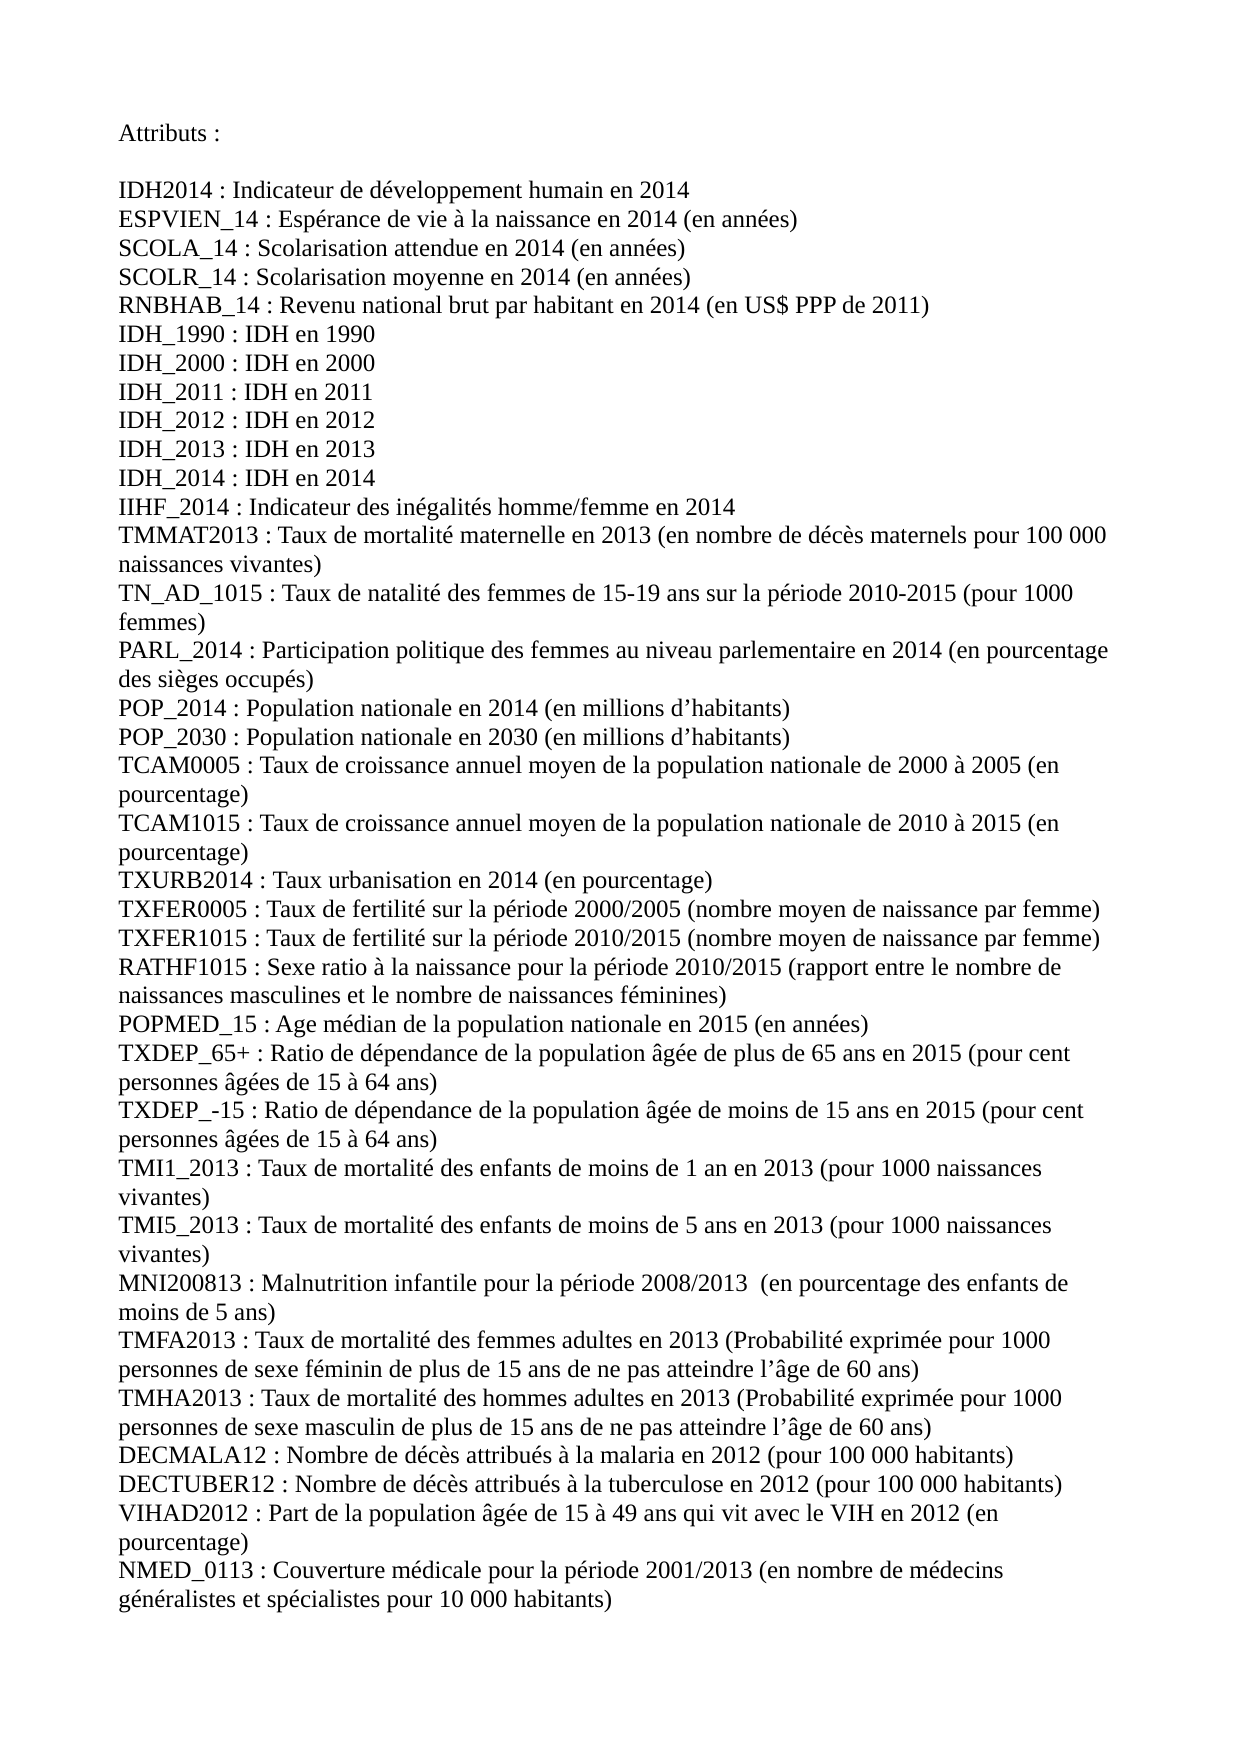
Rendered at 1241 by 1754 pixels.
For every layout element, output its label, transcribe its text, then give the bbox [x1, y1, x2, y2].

text TCAM0005 : Taux de croissance annuel moyen de la population nationale de 2000 à 2005 (en pourcentage) [118, 751, 1122, 808]
text IDH_1990 : IDH en 1990 [118, 319, 1122, 348]
text MNI200813 : Malnutrition infantile pour la période 2008/2013 (en pourcentage des enfants de moins de 5 ans) [118, 1268, 1122, 1326]
text TXURB2014 : Taux urbanisation en 2014 (en pourcentage) [118, 866, 1122, 894]
text Attributs : [118, 118, 1122, 147]
text TMHA2013 : Taux de mortalité des hommes adultes en 2013 (Probabilité exprimée pour 1000 personnes de sexe masculin de plus de 15 ans de ne pas atteindre l’âge de 60 ans) [118, 1383, 1122, 1441]
text VIHAD2012 : Part de la population âgée de 15 à 49 ans qui vit avec le VIH en 2012 (en pourcentage) [118, 1498, 1122, 1556]
text ESPVIEN_14 : Espérance de vie à la naissance en 2014 (en années) [118, 204, 1122, 233]
text DECMALA12 : Nombre de décès attribués à la malaria en 2012 (pour 100 000 habitants) [118, 1441, 1122, 1469]
text TCAM1015 : Taux de croissance annuel moyen de la population nationale de 2010 à 2015 (en pourcentage) [118, 808, 1122, 866]
text TXFER0005 : Taux de fertilité sur la période 2000/2005 (nombre moyen de naissance par femme) [118, 894, 1122, 923]
text POPMED_15 : Age médian de la population nationale en 2015 (en années) [118, 1009, 1122, 1038]
text RATHF1015 : Sexe ratio à la naissance pour la période 2010/2015 (rapport entre le nombre de naissances masculines et le nombre de naissances féminines) [118, 952, 1122, 1009]
text TMI1_2013 : Taux de mortalité des enfants de moins de 1 an en 2013 (pour 1000 naissances vivantes) [118, 1153, 1122, 1211]
text IDH_2014 : IDH en 2014 [118, 463, 1122, 492]
text NMED_0113 : Couverture médicale pour la période 2001/2013 (en nombre de médecins généralistes et spécialistes pour 10 000 habitants) [118, 1556, 1122, 1613]
text TXDEP_-15 : Ratio de dépendance de la population âgée de moins de 15 ans en 2015 (pour cent personnes âgées de 15 à 64 ans) [118, 1096, 1122, 1153]
text TXFER1015 : Taux de fertilité sur la période 2010/2015 (nombre moyen de naissance par femme) [118, 923, 1122, 952]
text TXDEP_65+ : Ratio de dépendance de la population âgée de plus de 65 ans en 2015 (pour cent personnes âgées de 15 à 64 ans) [118, 1038, 1122, 1096]
text POP_2014 : Population nationale en 2014 (en millions d’habitants) [118, 693, 1122, 722]
text IDH_2000 : IDH en 2000 [118, 348, 1122, 377]
text TMFA2013 : Taux de mortalité des femmes adultes en 2013 (Probabilité exprimée pour 1000 personnes de sexe féminin de plus de 15 ans de ne pas atteindre l’âge de 60 ans) [118, 1326, 1122, 1383]
text RNBHAB_14 : Revenu national brut par habitant en 2014 (en US$ PPP de 2011) [118, 291, 1122, 319]
text PARL_2014 : Participation politique des femmes au niveau parlementaire en 2014 (en pourcentage des sièges occupés) [118, 636, 1122, 693]
text POP_2030 : Population nationale en 2030 (en millions d’habitants) [118, 722, 1122, 751]
text IDH_2012 : IDH en 2012 [118, 406, 1122, 434]
text IIHF_2014 : Indicateur des inégalités homme/femme en 2014 [118, 492, 1122, 521]
text SCOLA_14 : Scolarisation attendue en 2014 (en années) [118, 233, 1122, 262]
text IDH_2011 : IDH en 2011 [118, 377, 1122, 406]
text TMMAT2013 : Taux de mortalité maternelle en 2013 (en nombre de décès maternels pour 100 000 naissances vivantes) [118, 521, 1122, 578]
text IDH2014 : Indicateur de développement humain en 2014 [118, 176, 1122, 204]
text SCOLR_14 : Scolarisation moyenne en 2014 (en années) [118, 262, 1122, 291]
text DECTUBER12 : Nombre de décès attribués à la tuberculose en 2012 (pour 100 000 habitants) [118, 1469, 1122, 1498]
text TN_AD_1015 : Taux de natalité des femmes de 15-19 ans sur la période 2010-2015 (pour 1000 femmes) [118, 578, 1122, 636]
text TMI5_2013 : Taux de mortalité des enfants de moins de 5 ans en 2013 (pour 1000 naissances vivantes) [118, 1211, 1122, 1268]
text IDH_2013 : IDH en 2013 [118, 434, 1122, 463]
